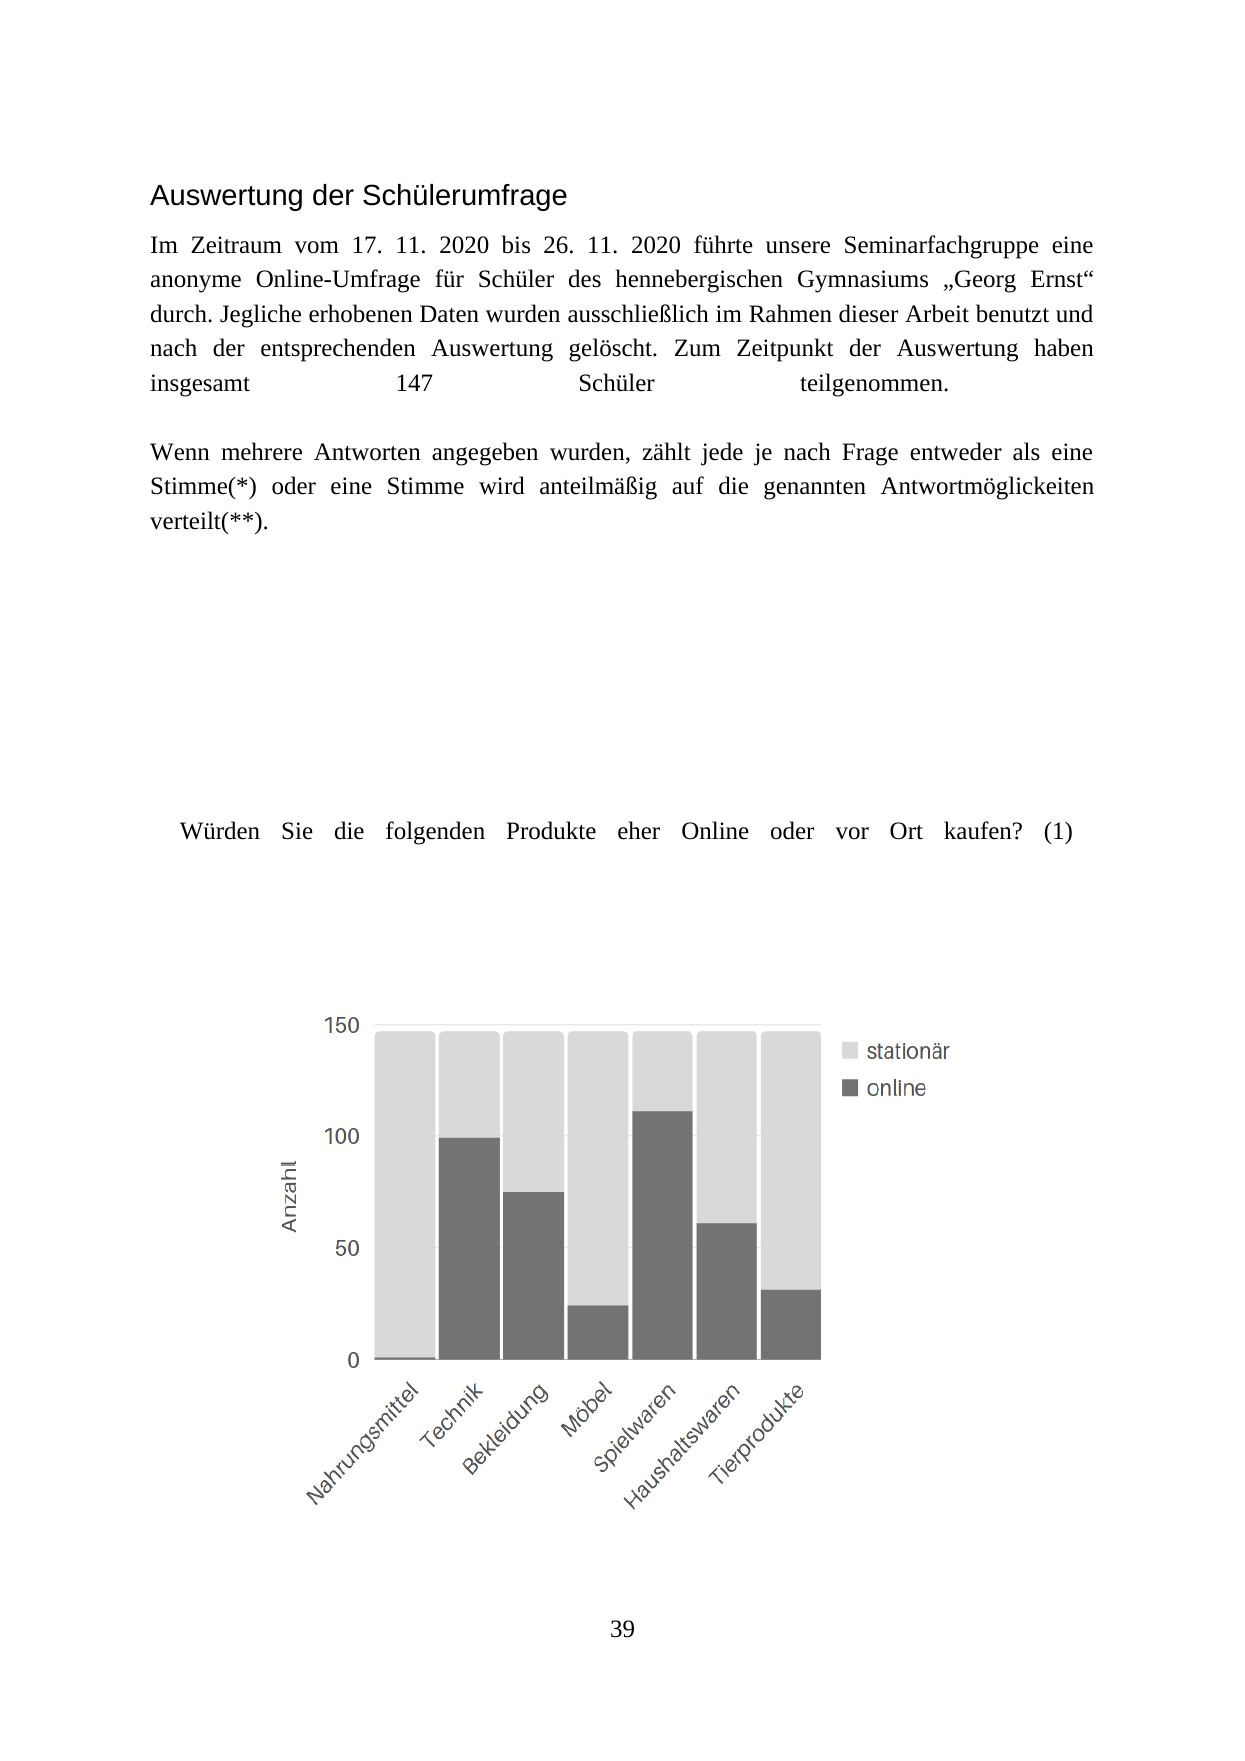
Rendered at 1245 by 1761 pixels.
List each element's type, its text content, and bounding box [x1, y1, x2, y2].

text Im Zeitraum vom 17. 11. 2020 bis 26. 11. 2020 führte unsere Seminarfachgruppe eine anonyme Online-Umfrage für Schüler des hennebergischen Gymnasiums „Georg Ernst“ durch. Jegliche erhobenen Daten wurden ausschließlich im Rahmen dieser Arbeit benutzt und nach der entsprechenden Auswertung gelöscht. Zum Zeitpunkt der Auswertung haben insgesamt 147 Schüler teilgenommen. Wenn mehrere Antworten angegeben wurden, zählt jede je nach Frage entweder als eine Stimme(*) oder eine Stimme wird anteilmäßig auf die genannten Antwortmöglickeiten verteilt(**). [150, 230, 1095, 810]
text Würden Sie die folgenden Produkte eher Online oder vor Ort kaufen? (1) [150, 816, 1095, 914]
subtitle Auswertung der Schülerumfrage [150, 178, 1095, 211]
picture [248, 990, 990, 1519]
